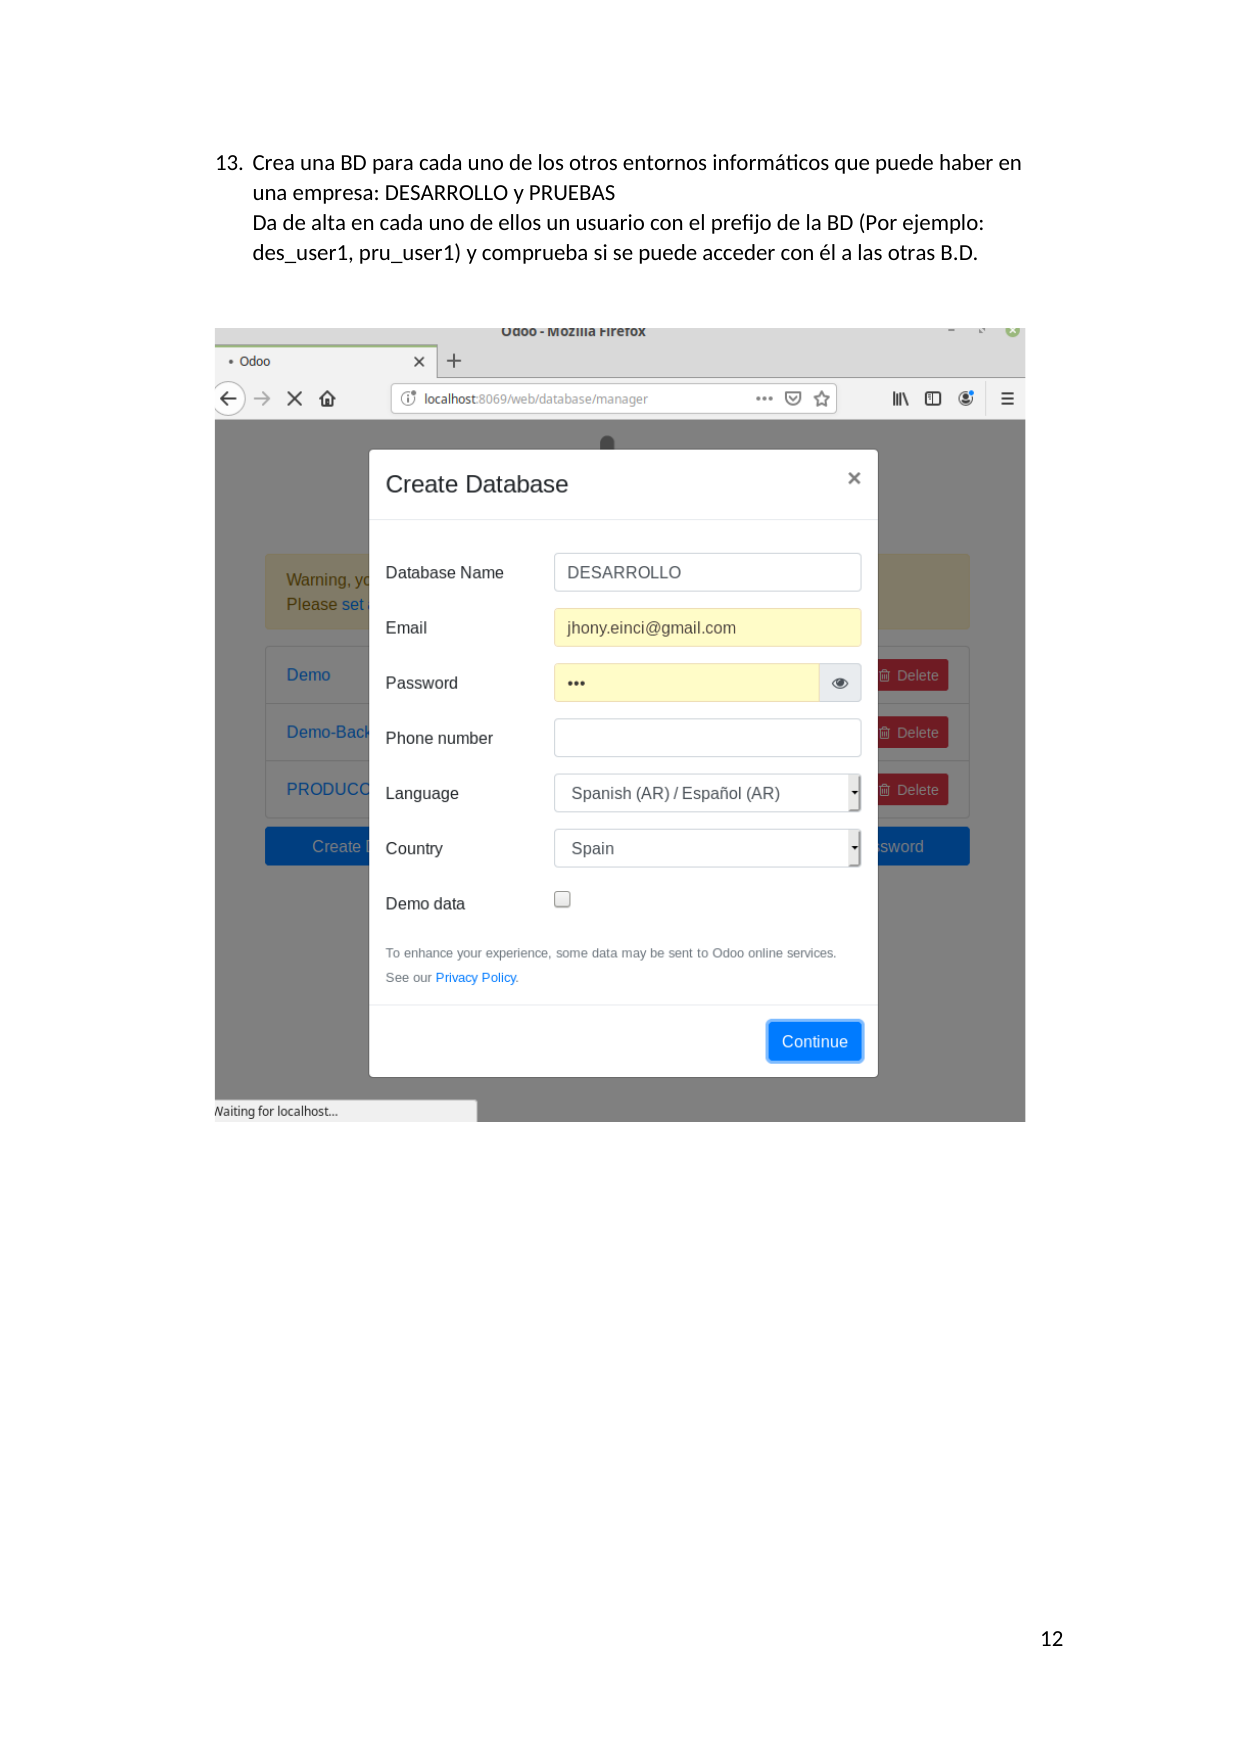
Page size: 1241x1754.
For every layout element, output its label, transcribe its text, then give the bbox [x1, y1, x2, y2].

list Da de alta en cada uno de ellos un usuario con el prefijo de la BD (Por ejemplo: des_user1, pru_user1) y comprueba si se puede acceder con él a las otras B.D. [252, 208, 1063, 266]
picture [214, 328, 1026, 1122]
list Crea una BD para cada uno de los otros entornos informáticos que puede haber en una empresa: DESARROLLO y PRUEBAS [215, 148, 1063, 206]
